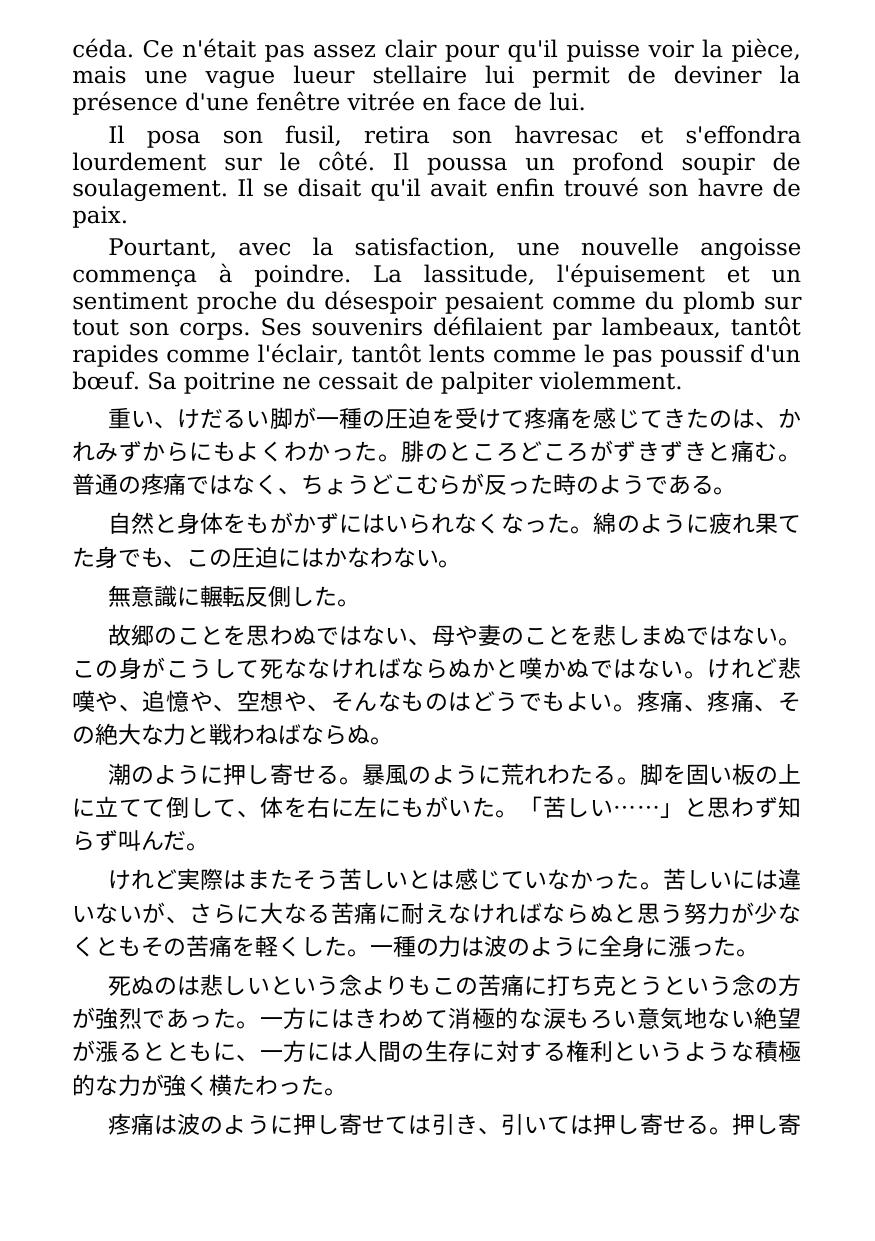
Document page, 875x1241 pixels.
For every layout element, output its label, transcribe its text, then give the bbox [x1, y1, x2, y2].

text 自然と身体をもがかずにはいられなくなった。綿のように疲れ果てた身でも、この圧迫にはかなわない。 [72, 506, 802, 573]
text 重い、けだるい脚が一種の圧迫を受けて疼痛を感じてきたのは、かれみずからにもよくわかった。腓のところどころがずきずきと痛む。普通の疼痛ではなく、ちょうどこむらが反った時のようである。 [72, 401, 802, 500]
text けれど実際はまたそう苦しいとは感じていなかった。苦しいには違いないが、さらに大なる苦痛に耐えなければならぬと思う努力が少なくともその苦痛を軽くした。一種の力は波のように全身に漲った。 [72, 862, 802, 962]
text 死ぬのは悲しいという念よりもこの苦痛に打ち克とうという念の方が強烈であった。一方にはきわめて消極的な涙もろい意気地ない絶望が漲るとともに、一方には人間の生存に対する権利というような積極的な力が強く横たわった。 [72, 968, 802, 1101]
text 無意識に輾転反側した。 [72, 578, 802, 612]
text Il posa son fusil, retira son havresac et s'effondra lourdement sur le côté. Il poussa un profond soupir de soulagement. Il se disait qu'il avait enfin trouvé son havre de paix. [72, 122, 802, 229]
text 潮のように押し寄せる。暴風のように荒れわたる。脚を固い板の上に立てて倒して、体を右に左にもがいた。「苦しい……」と思わず知らず叫んだ。 [72, 757, 802, 856]
text 疼痛は波のように押し寄せては引き、引いては押し寄せる。押し寄 [72, 1107, 802, 1140]
text Pourtant, avec la satisfaction, une nouvelle angoisse commença à poindre. La lassitude, l'épuisement et un sentiment proche du désespoir pesaient comme du plomb sur tout son corps. Ses souvenirs défilaient par lambeaux, tantôt rapides comme l'éclair, tantôt lents comme le pas poussif d'un bœuf. Sa poitrine ne cessait de palpiter violemment. [72, 234, 802, 394]
text céda. Ce n'était pas assez clair pour qu'il puisse voir la pièce, mais une vague lueur stellaire lui permit de deviner la présence d'une fenêtre vitrée en face de lui. [72, 36, 802, 116]
text 故郷のことを思わぬではない、母や妻のことを悲しまぬではない。この身がこうして死ななければならぬかと嘆かぬではない。けれど悲嘆や、追憶や、空想や、そんなものはどうでもよい。疼痛、疼痛、その絶大な力と戦わねばならぬ。 [72, 618, 802, 751]
